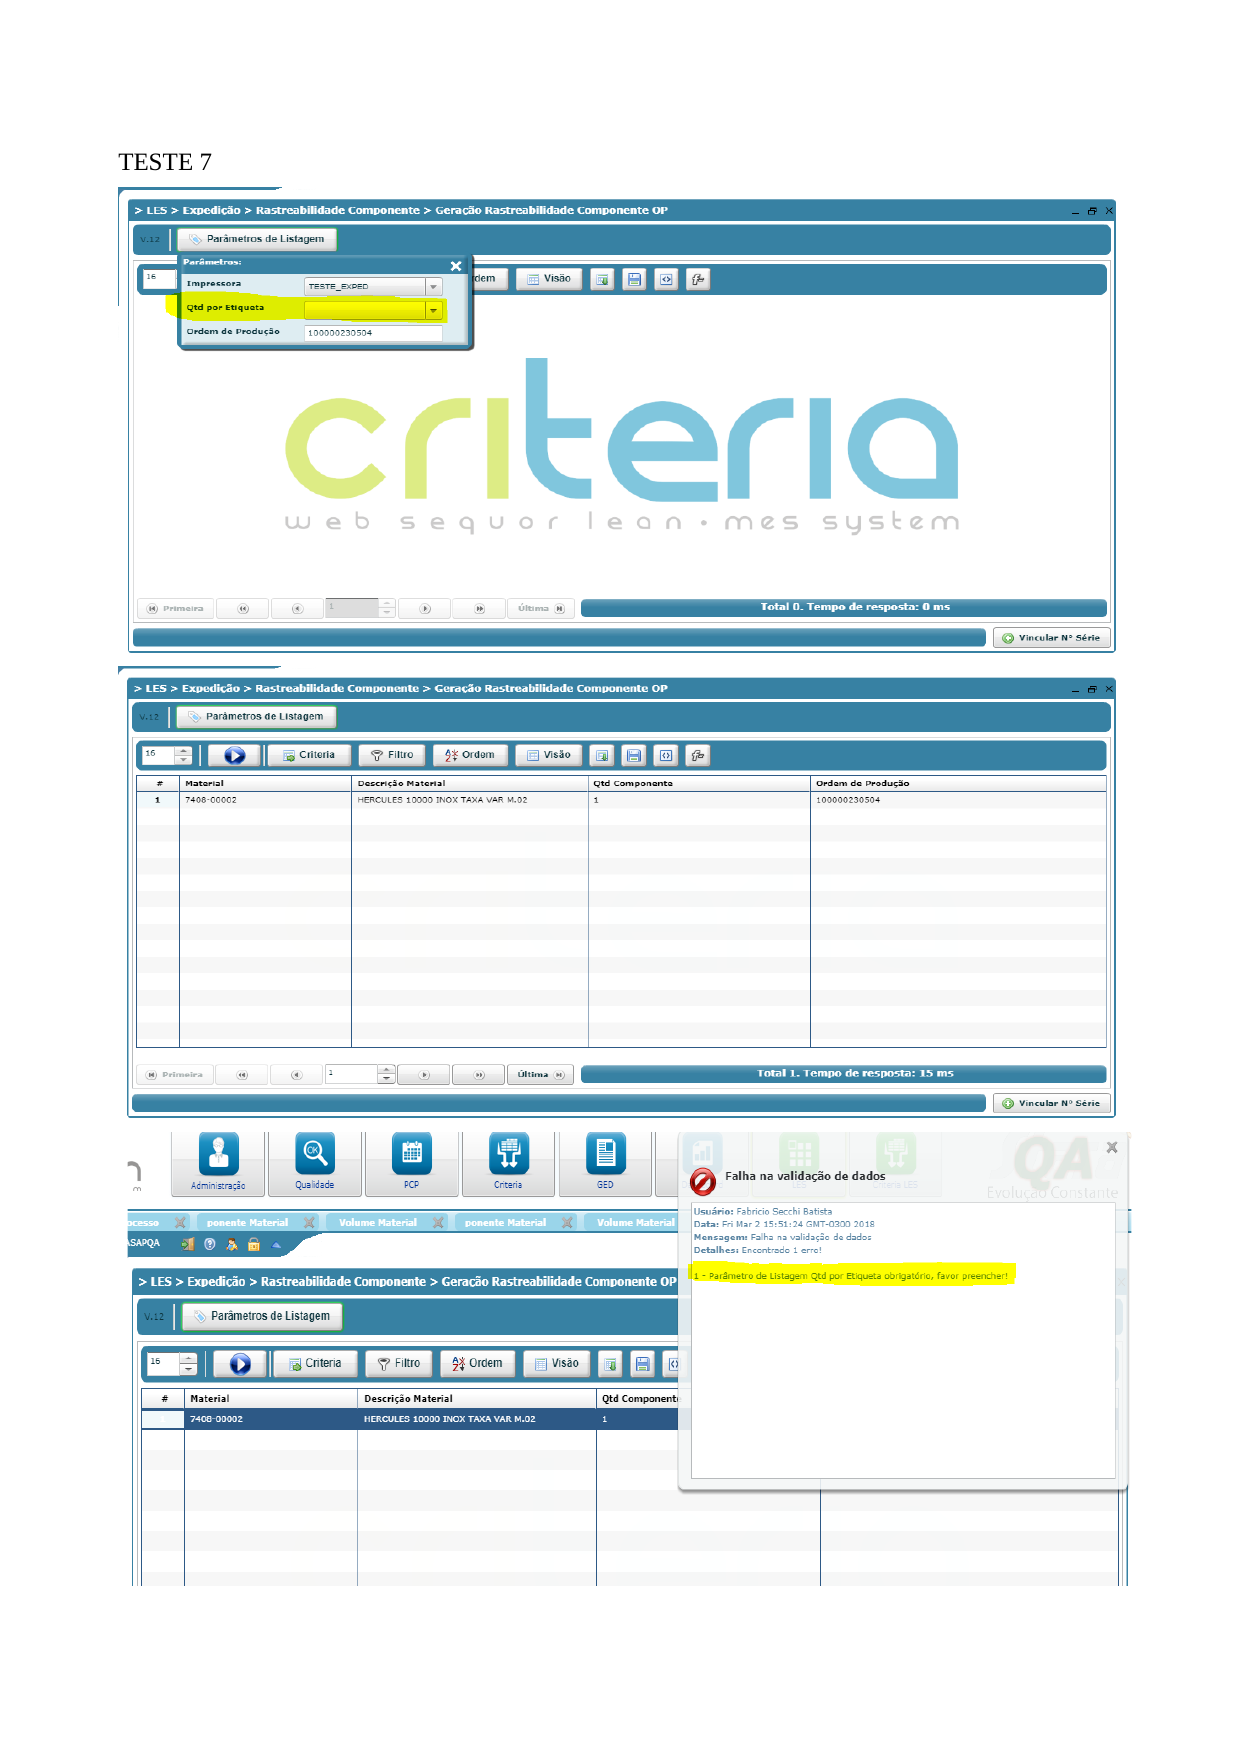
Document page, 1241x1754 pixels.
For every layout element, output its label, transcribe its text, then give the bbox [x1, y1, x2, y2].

picture [118, 666, 1123, 1121]
text TESTE 7 [118, 147, 1122, 176]
picture [127, 1132, 1132, 1586]
picture [118, 187, 1123, 657]
